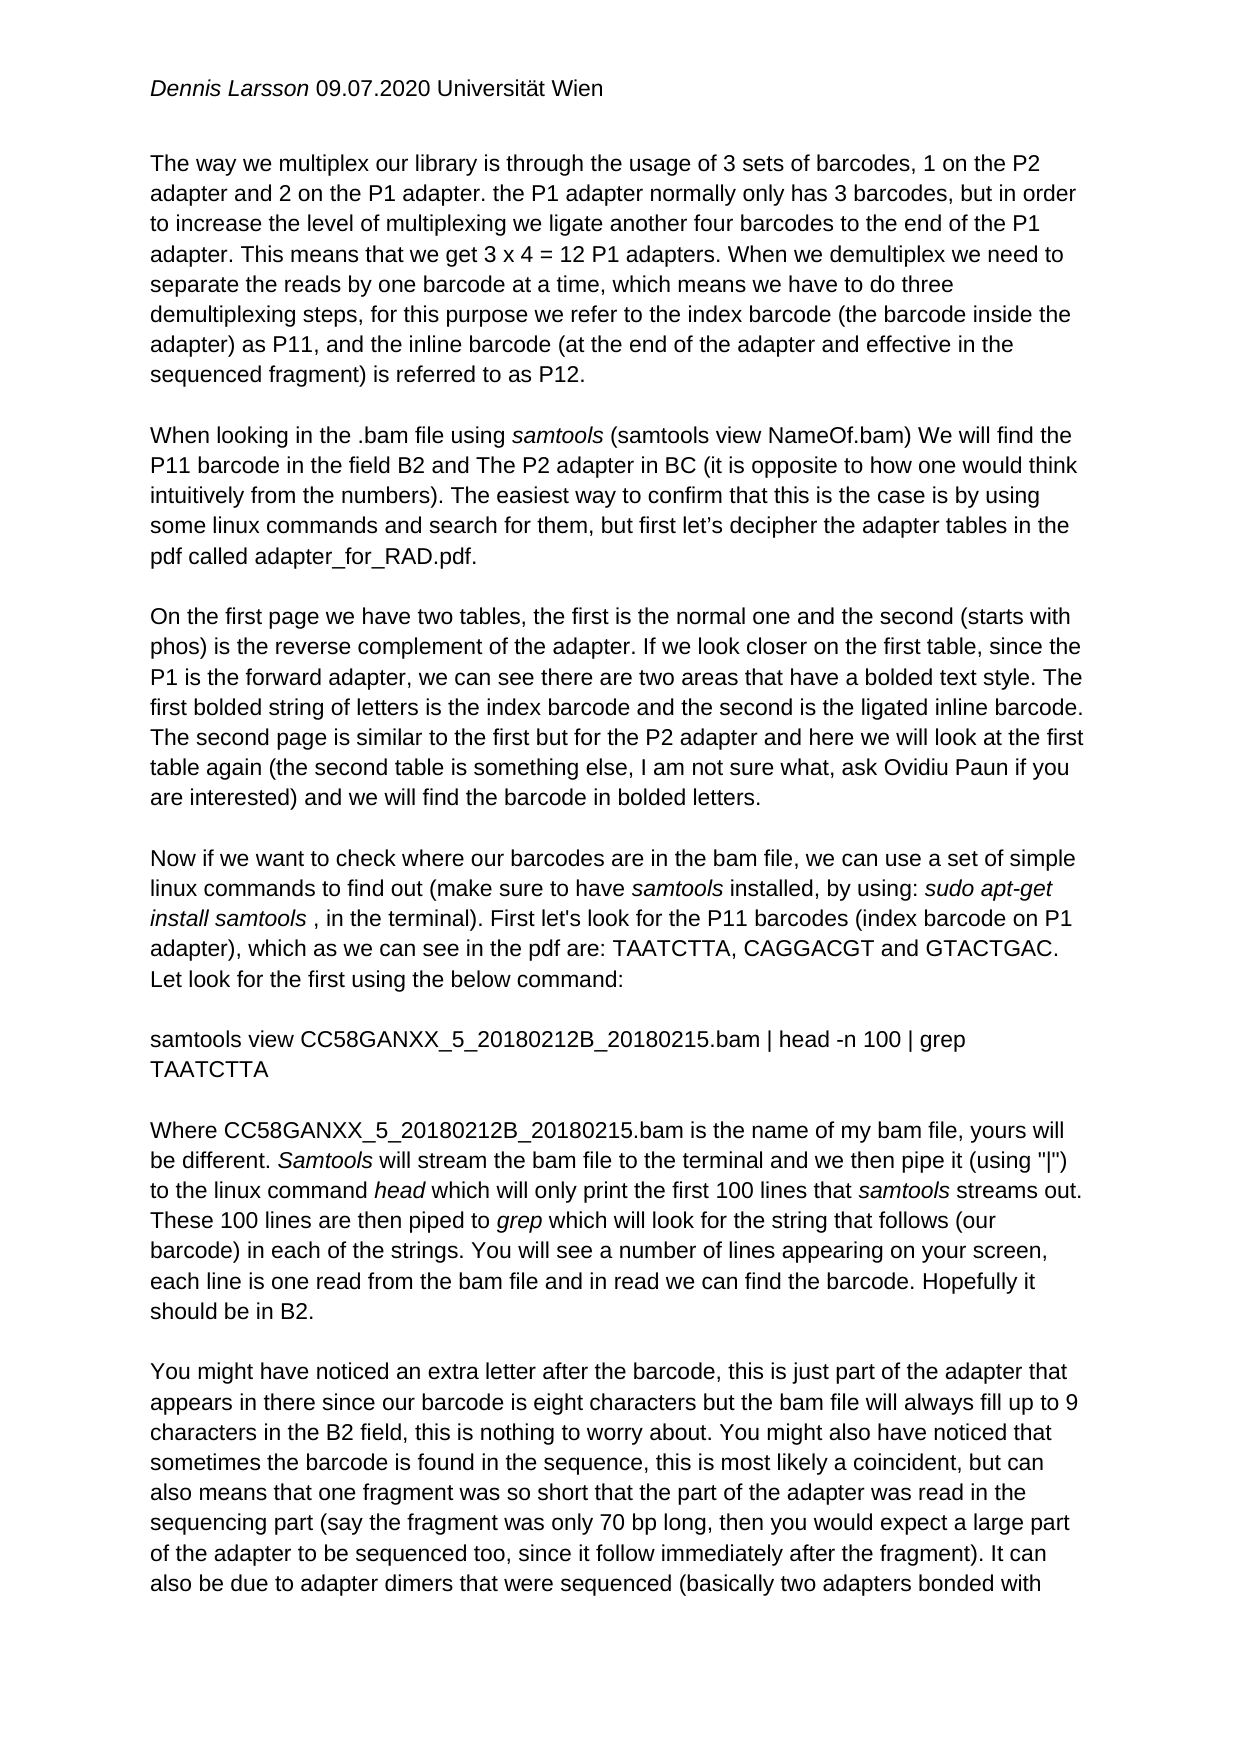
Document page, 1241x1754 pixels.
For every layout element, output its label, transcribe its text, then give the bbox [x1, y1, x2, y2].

text When looking in the .bam file using samtools (samtools view NameOf.bam) We will find the P11 barcode in the field B2 and The P2 adapter in BC (it is opposite to how one would think intuitively from the numbers). The easiest way to confirm that this is the case is by using some linux commands and search for them, but first let’s decipher the adapter tables in the pdf called adapter_for_RAD.pdf. [150, 422, 1090, 569]
text On the first page we have two tables, the first is the normal one and the second (starts with phos) is the reverse complement of the adapter. If we look closer on the first table, since the P1 is the forward adapter, we can see there are two areas that have a bolded text style. The first bolded string of letters is the index barcode and the second is the ligated inline barcode. The second page is similar to the first but for the P2 adapter and here we will look at the first table again (the second table is something else, I am not sure what, ask Ovidiu Paun if you are interested) and we will find the barcode in bolded letters. [150, 603, 1090, 811]
text The way we multiplex our library is through the usage of 3 sets of barcodes, 1 on the P2 adapter and 2 on the P1 adapter. the P1 adapter normally only has 3 barcodes, but in order to increase the level of multiplexing we ligate another four barcodes to the end of the P1 adapter. This means that we get 3 x 4 = 12 P1 adapters. When we demultiplex we need to separate the reads by one barcode at a time, which means we have to do three demultiplexing steps, for this purpose we refer to the index barcode (the barcode inside the adapter) as P11, and the inline barcode (at the end of the adapter and effective in the sequenced fragment) is referred to as P12. [150, 150, 1090, 388]
text You might have noticed an extra letter after the barcode, this is just part of the adapter that appears in there since our barcode is eight characters but the bam file will always fill up to 9 characters in the B2 field, this is nothing to worry about. You might also have noticed that sometimes the barcode is found in the sequence, this is most likely a coincident, but can also means that one fragment was so short that the part of the adapter was read in the sequencing part (say the fragment was only 70 bp long, then you would expect a large part of the adapter to be sequenced too, since it follow immediately after the fragment). It can also be due to adapter dimers that were sequenced (basically two adapters bonded with [150, 1358, 1090, 1596]
text Where CC58GANXX_5_20180212B_20180215.bam is the name of my bam file, yours will be different. Samtools will stream the bam file to the terminal and we then pipe it (using "|") to the linux command head which will only print the first 100 lines that samtools streams out. These 100 lines are then piped to grep which will look for the string that follows (our barcode) in each of the strings. You will see a number of lines appearing on your screen, each line is one read from the bam file and in read we can find the barcode. Hopefully it should be in B2. [150, 1117, 1090, 1324]
text samtools view CC58GANXX_5_20180212B_20180215.bam | head -n 100 | grep TAATCTTA [150, 1026, 1090, 1083]
text Now if we want to check where our barcodes are in the bam file, we can use a set of simple linux commands to find out (make sure to have samtools installed, by using: sudo apt-get install samtools , in the terminal). First let's look for the P11 barcodes (index barcode on P1 adapter), which as we can see in the pdf are: TAATCTTA, CAGGACGT and GTACTGAC. Let look for the first using the below command: [150, 845, 1090, 992]
